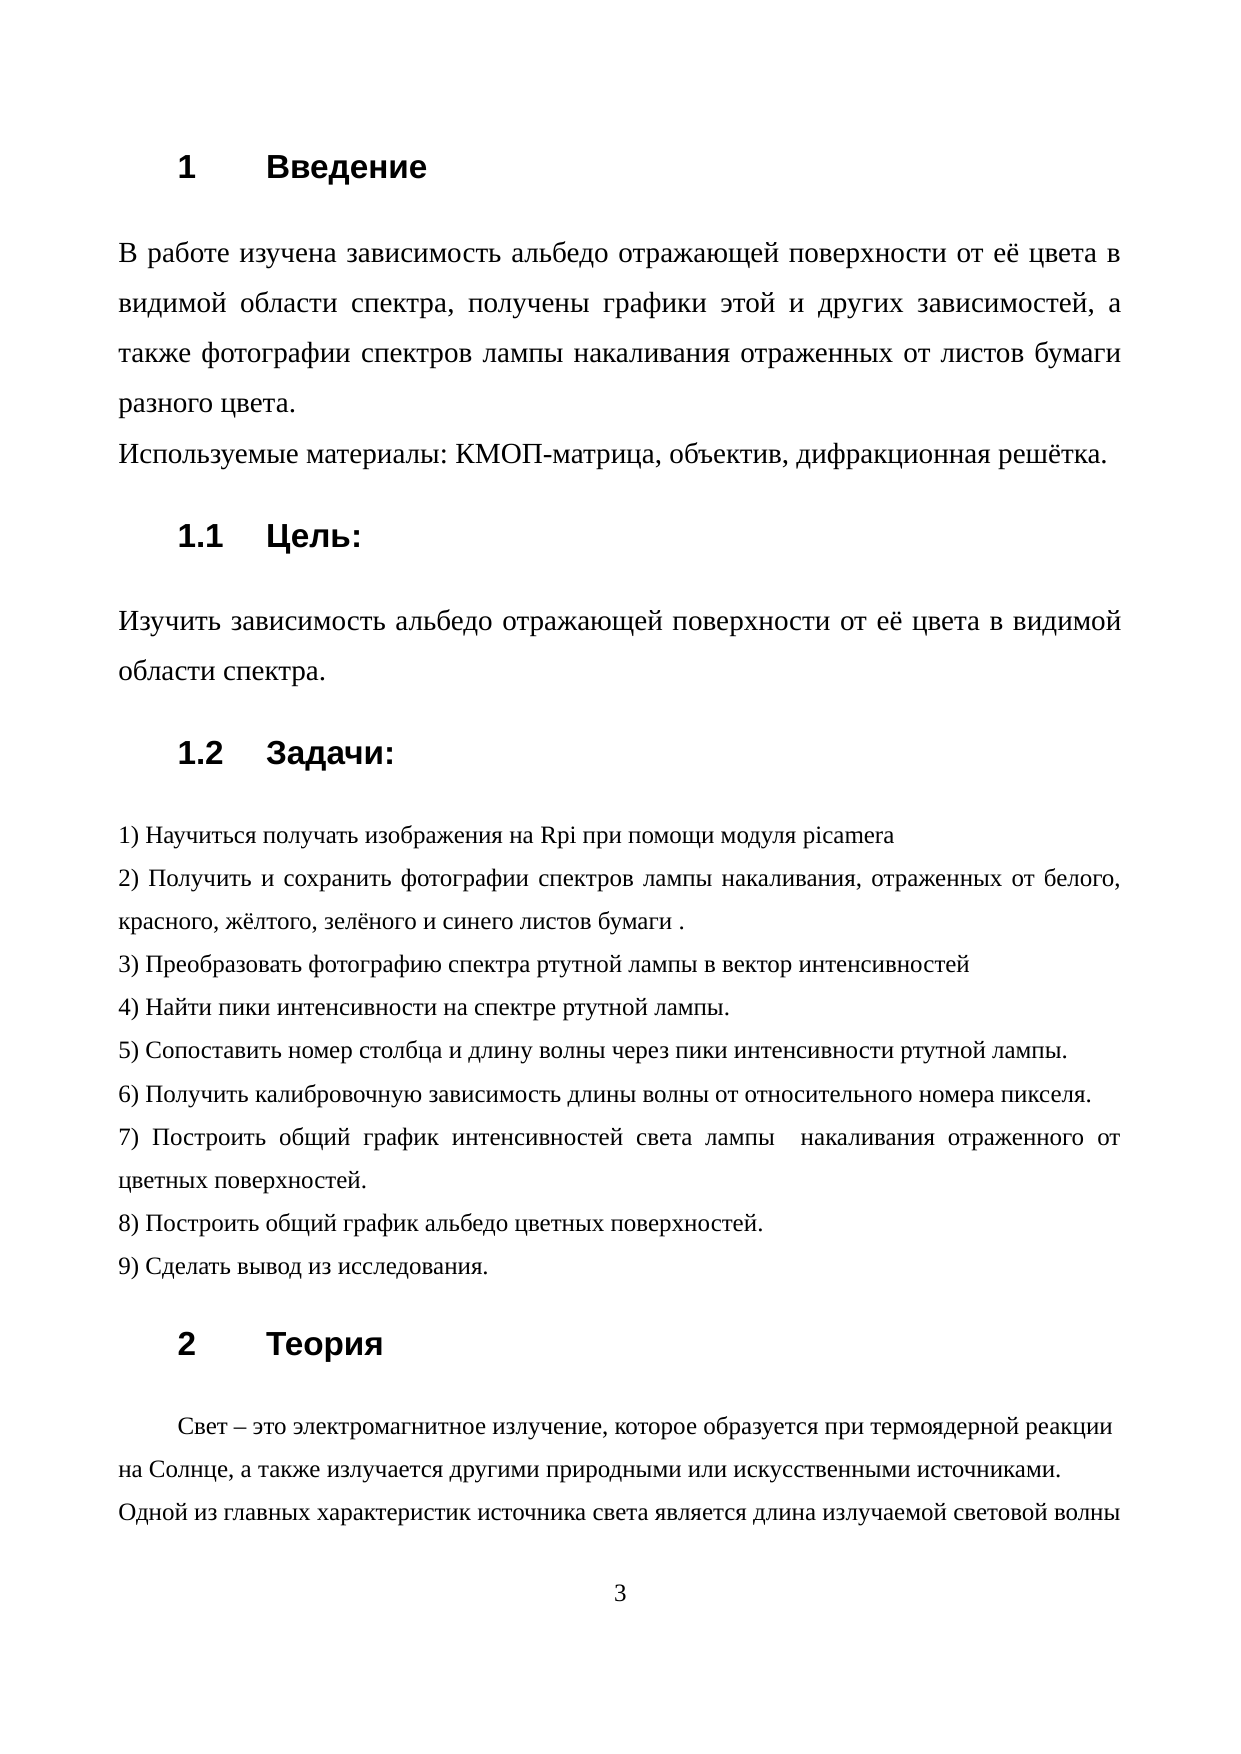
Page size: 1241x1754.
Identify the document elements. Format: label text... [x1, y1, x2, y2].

text 6) Получить калибровочную зависимость длины волны от относительного номера пикселя. [118, 1079, 1122, 1107]
text 5) Сопоставить номер столбца и длину волны через пики интенсивности ртутной лампы. [118, 1036, 1122, 1064]
subtitle Теория [118, 1324, 1122, 1362]
text Свет – это электромагнитное излучение, которое образуется при термоядерной реакции на Солнце, а также излучается другими природными или искусственными источниками. Одной из главных характеристик источника света является длина излучаемой световой волны [118, 1411, 1122, 1526]
subtitle Задачи: [118, 733, 1122, 771]
text 2) Получить и сохранить фотографии спектров лампы накаливания, отраженных от белого, красного, жёлтого, зелёного и синего листов бумаги . [118, 863, 1122, 935]
text 7) Построить общий график интенсивностей света лампы накаливания отраженного от цветных поверхностей. [118, 1122, 1122, 1194]
text 8) Построить общий график альбедо цветных поверхностей. [118, 1208, 1122, 1237]
text 9) Сделать вывод из исследования. [118, 1251, 1122, 1280]
subtitle Цель: [118, 516, 1122, 554]
text 3) Преобразовать фотографию спектра ртутной лампы в вектор интенсивностей [118, 949, 1122, 978]
subtitle Введение [118, 148, 1122, 186]
text В работе изучена зависимость альбедо отражающей поверхности от её цвета в видимой области спектра, получены графики этой и других зависимостей, а также фотографии спектров лампы накаливания отраженных от листов бумаги разного цвета. [118, 235, 1122, 419]
text 4) Найти пики интенсивности на спектре ртутной лампы. [118, 992, 1122, 1021]
text Изучить зависимость альбедо отражающей поверхности от её цвета в видимой области спектра. [118, 603, 1122, 687]
text 1) Научиться получать изображения на Rpi при помощи модуля picamera [118, 820, 1122, 849]
text Используемые материалы: КМОП-матрица, объектив, дифракционная решётка. [118, 436, 1122, 469]
